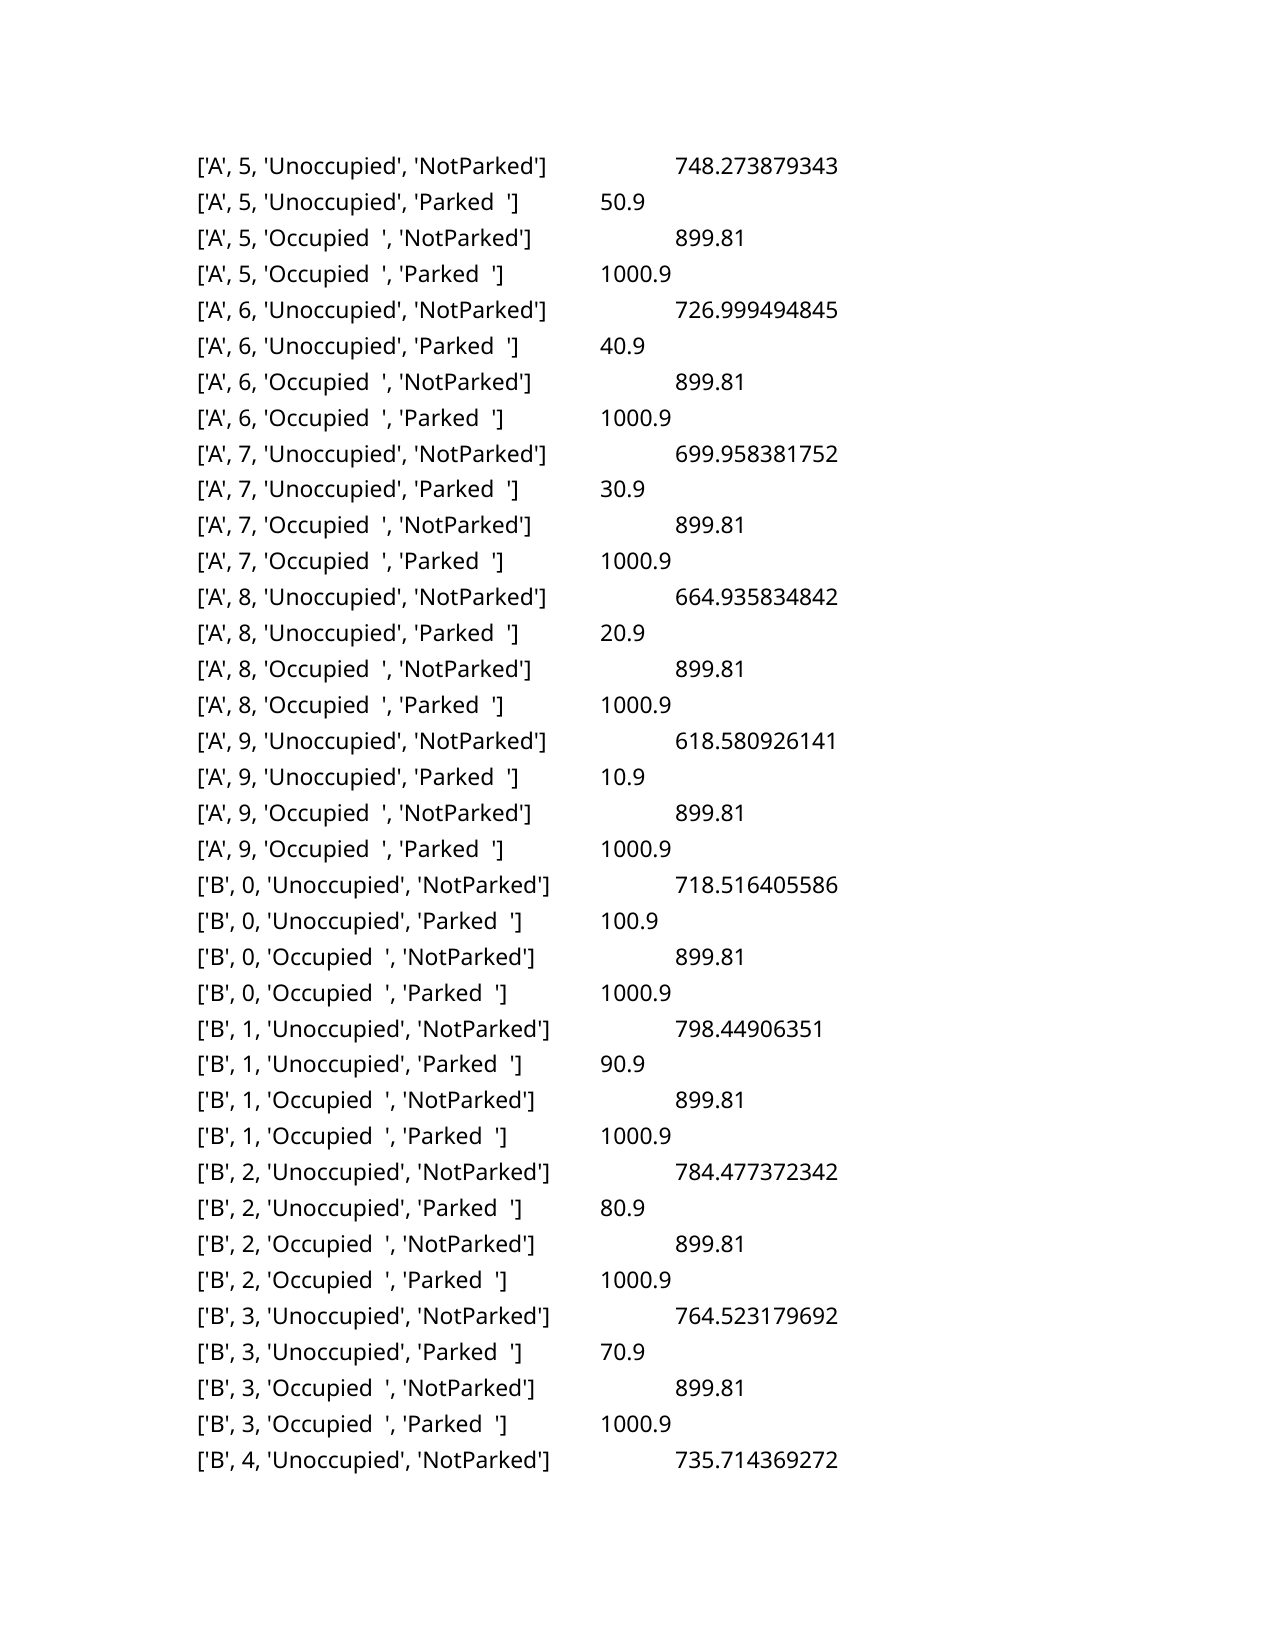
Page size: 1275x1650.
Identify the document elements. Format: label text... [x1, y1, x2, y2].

list ['A', 6, 'Occupied ', 'Parked '] 1000.9 [150, 402, 1125, 433]
list ['A', 5, 'Occupied ', 'Parked '] 1000.9 [150, 258, 1125, 289]
list ['B', 0, 'Occupied ', 'Parked '] 1000.9 [150, 977, 1125, 1008]
list ['B', 0, 'Unoccupied', 'NotParked'] 718.516405586 [150, 869, 1125, 900]
list ['A', 7, 'Unoccupied', 'NotParked'] 699.958381752 [150, 437, 1125, 469]
list ['B', 3, 'Unoccupied', 'Parked '] 70.9 [150, 1336, 1125, 1367]
list ['A', 7, 'Occupied ', 'NotParked'] 899.81 [150, 509, 1125, 541]
list ['A', 8, 'Occupied ', 'Parked '] 1000.9 [150, 689, 1125, 720]
list ['B', 3, 'Occupied ', 'NotParked'] 899.81 [150, 1372, 1125, 1403]
list ['A', 8, 'Occupied ', 'NotParked'] 899.81 [150, 653, 1125, 684]
list ['B', 1, 'Occupied ', 'Parked '] 1000.9 [150, 1120, 1125, 1152]
list ['A', 9, 'Occupied ', 'Parked '] 1000.9 [150, 833, 1125, 864]
list ['A', 8, 'Unoccupied', 'Parked '] 20.9 [150, 617, 1125, 648]
list ['A', 8, 'Unoccupied', 'NotParked'] 664.935834842 [150, 581, 1125, 612]
list ['B', 1, 'Unoccupied', 'NotParked'] 798.44906351 [150, 1012, 1125, 1044]
list ['B', 1, 'Occupied ', 'NotParked'] 899.81 [150, 1084, 1125, 1116]
list ['A', 6, 'Unoccupied', 'Parked '] 40.9 [150, 330, 1125, 361]
list ['A', 7, 'Unoccupied', 'Parked '] 30.9 [150, 473, 1125, 505]
list ['A', 9, 'Occupied ', 'NotParked'] 899.81 [150, 797, 1125, 828]
list ['A', 9, 'Unoccupied', 'Parked '] 10.9 [150, 761, 1125, 792]
list ['A', 5, 'Unoccupied', 'NotParked'] 748.273879343 [150, 150, 1125, 181]
list ['B', 4, 'Unoccupied', 'NotParked'] 735.714369272 [150, 1444, 1125, 1475]
list ['B', 1, 'Unoccupied', 'Parked '] 90.9 [150, 1048, 1125, 1080]
list ['A', 9, 'Unoccupied', 'NotParked'] 618.580926141 [150, 725, 1125, 756]
list ['B', 3, 'Unoccupied', 'NotParked'] 764.523179692 [150, 1300, 1125, 1331]
list ['A', 6, 'Unoccupied', 'NotParked'] 726.999494845 [150, 294, 1125, 325]
list ['B', 2, 'Unoccupied', 'NotParked'] 784.477372342 [150, 1156, 1125, 1187]
list ['B', 3, 'Occupied ', 'Parked '] 1000.9 [150, 1408, 1125, 1439]
list ['B', 2, 'Occupied ', 'NotParked'] 899.81 [150, 1228, 1125, 1259]
list ['B', 0, 'Occupied ', 'NotParked'] 899.81 [150, 941, 1125, 972]
list ['A', 7, 'Occupied ', 'Parked '] 1000.9 [150, 545, 1125, 577]
list ['B', 0, 'Unoccupied', 'Parked '] 100.9 [150, 905, 1125, 936]
list ['B', 2, 'Occupied ', 'Parked '] 1000.9 [150, 1264, 1125, 1295]
list ['A', 6, 'Occupied ', 'NotParked'] 899.81 [150, 366, 1125, 397]
list ['B', 2, 'Unoccupied', 'Parked '] 80.9 [150, 1192, 1125, 1223]
list ['A', 5, 'Unoccupied', 'Parked '] 50.9 [150, 186, 1125, 217]
list ['A', 5, 'Occupied ', 'NotParked'] 899.81 [150, 222, 1125, 253]
